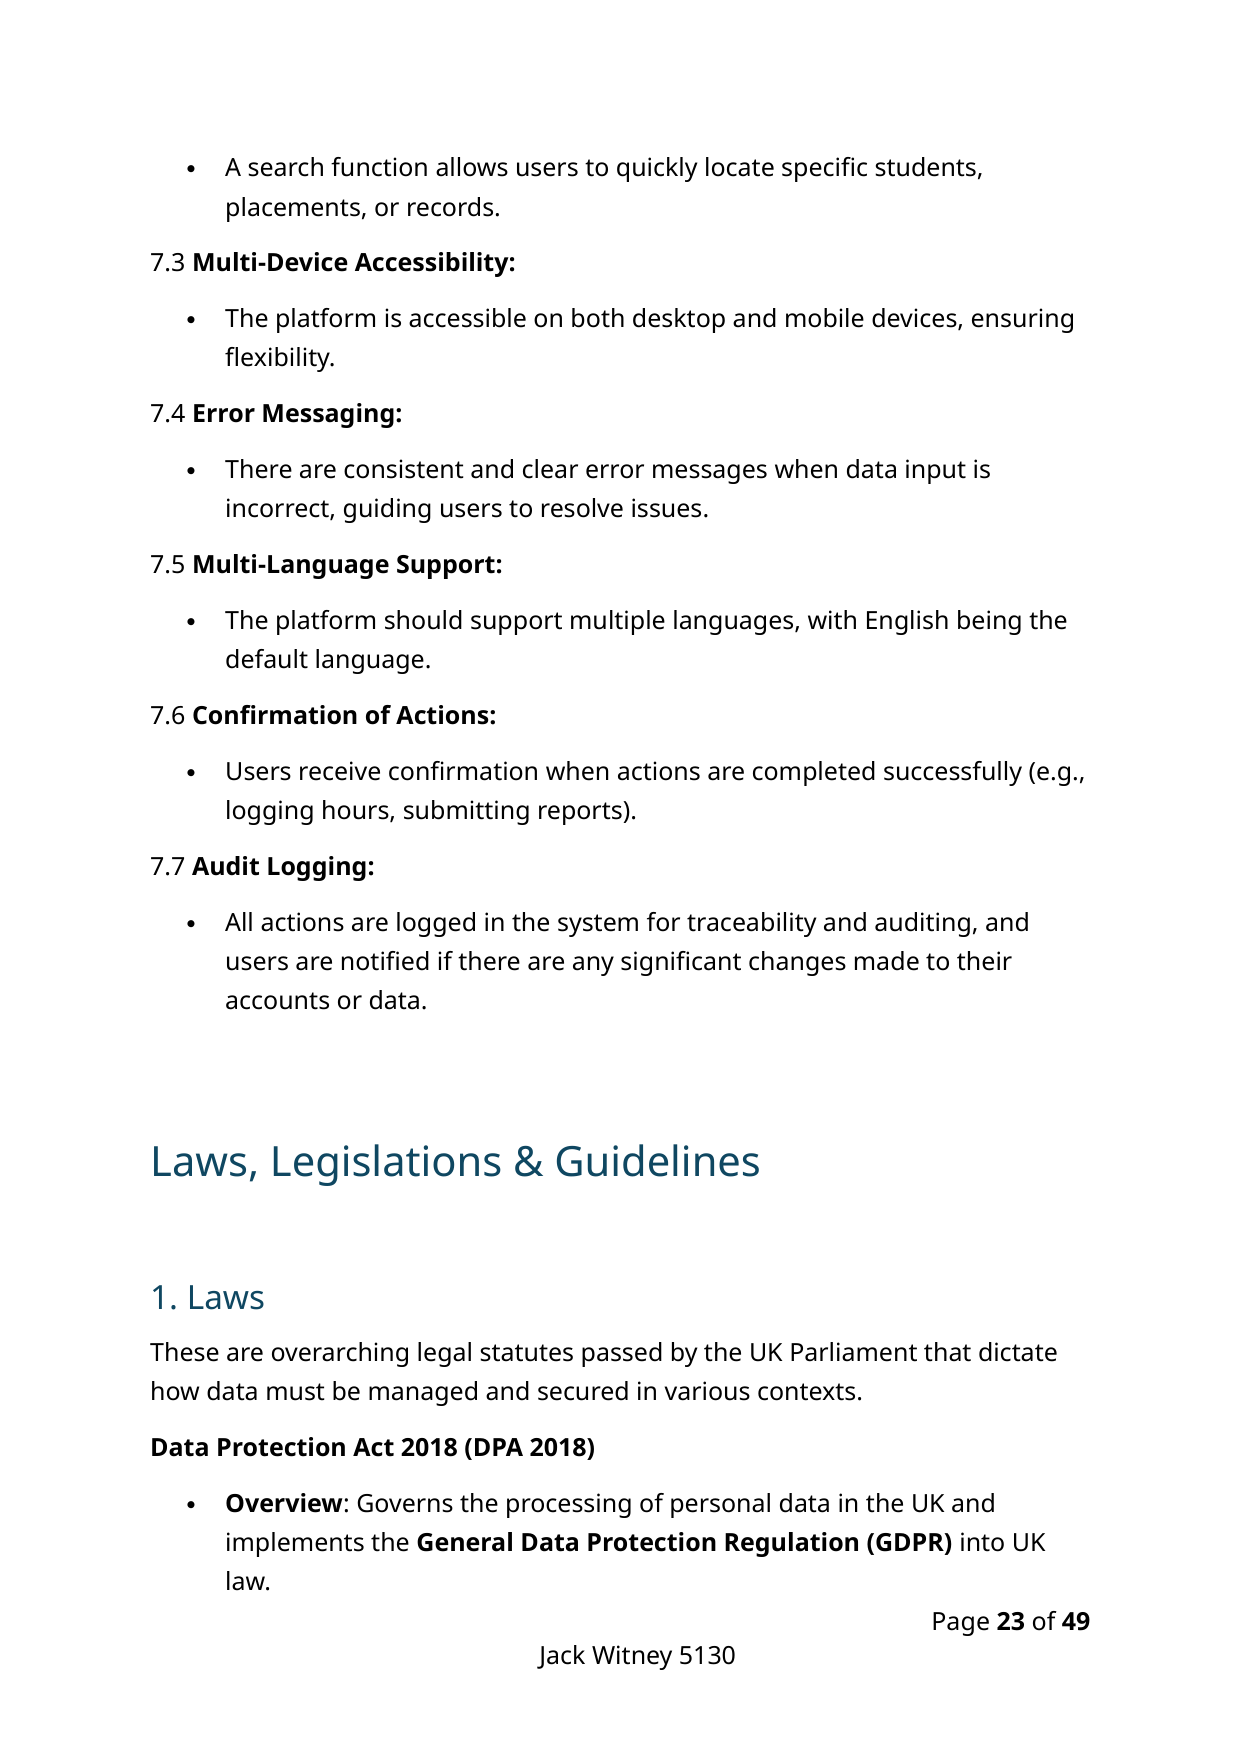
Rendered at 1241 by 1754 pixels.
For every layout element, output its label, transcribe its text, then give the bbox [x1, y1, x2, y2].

text These are overarching legal statutes passed by the UK Parliament that dictate how data must be managed and secured in various contexts. [150, 1334, 1090, 1408]
text 7.7 Audit Logging: [150, 848, 1090, 882]
list The platform is accessible on both desktop and mobile devices, ensuring flexibility. [187, 301, 1090, 374]
text 7.4 Error Messaging: [150, 396, 1090, 430]
subtitle 1. Laws [150, 1222, 1090, 1319]
list All actions are logged in the system for traceability and auditing, and users are notified if there are any significant changes made to their accounts or data. [187, 904, 1090, 1017]
text 7.5 Multi-Language Support: [150, 547, 1090, 581]
list Users receive confirmation when actions are completed successfully (e.g., logging hours, submitting reports). [187, 753, 1090, 827]
list The platform should support multiple languages, with English being the default language. [187, 602, 1090, 676]
text 7.3 Multi-Device Accessibility: [150, 245, 1090, 279]
list Overview: Governs the processing of personal data in the UK and implements the General Data Protection Regulation (GDPR) into UK law. [187, 1485, 1090, 1598]
list There are consistent and clear error messages when data input is incorrect, guiding users to resolve issues. [187, 452, 1090, 525]
list A search function allows users to quickly locate specific students, placements, or records. [187, 150, 1090, 223]
subtitle Laws, Legislations & Guidelines [150, 1132, 1090, 1188]
text Data Protection Act 2018 (DPA 2018) [150, 1429, 1090, 1464]
text 7.6 Confirmation of Actions: [150, 697, 1090, 732]
